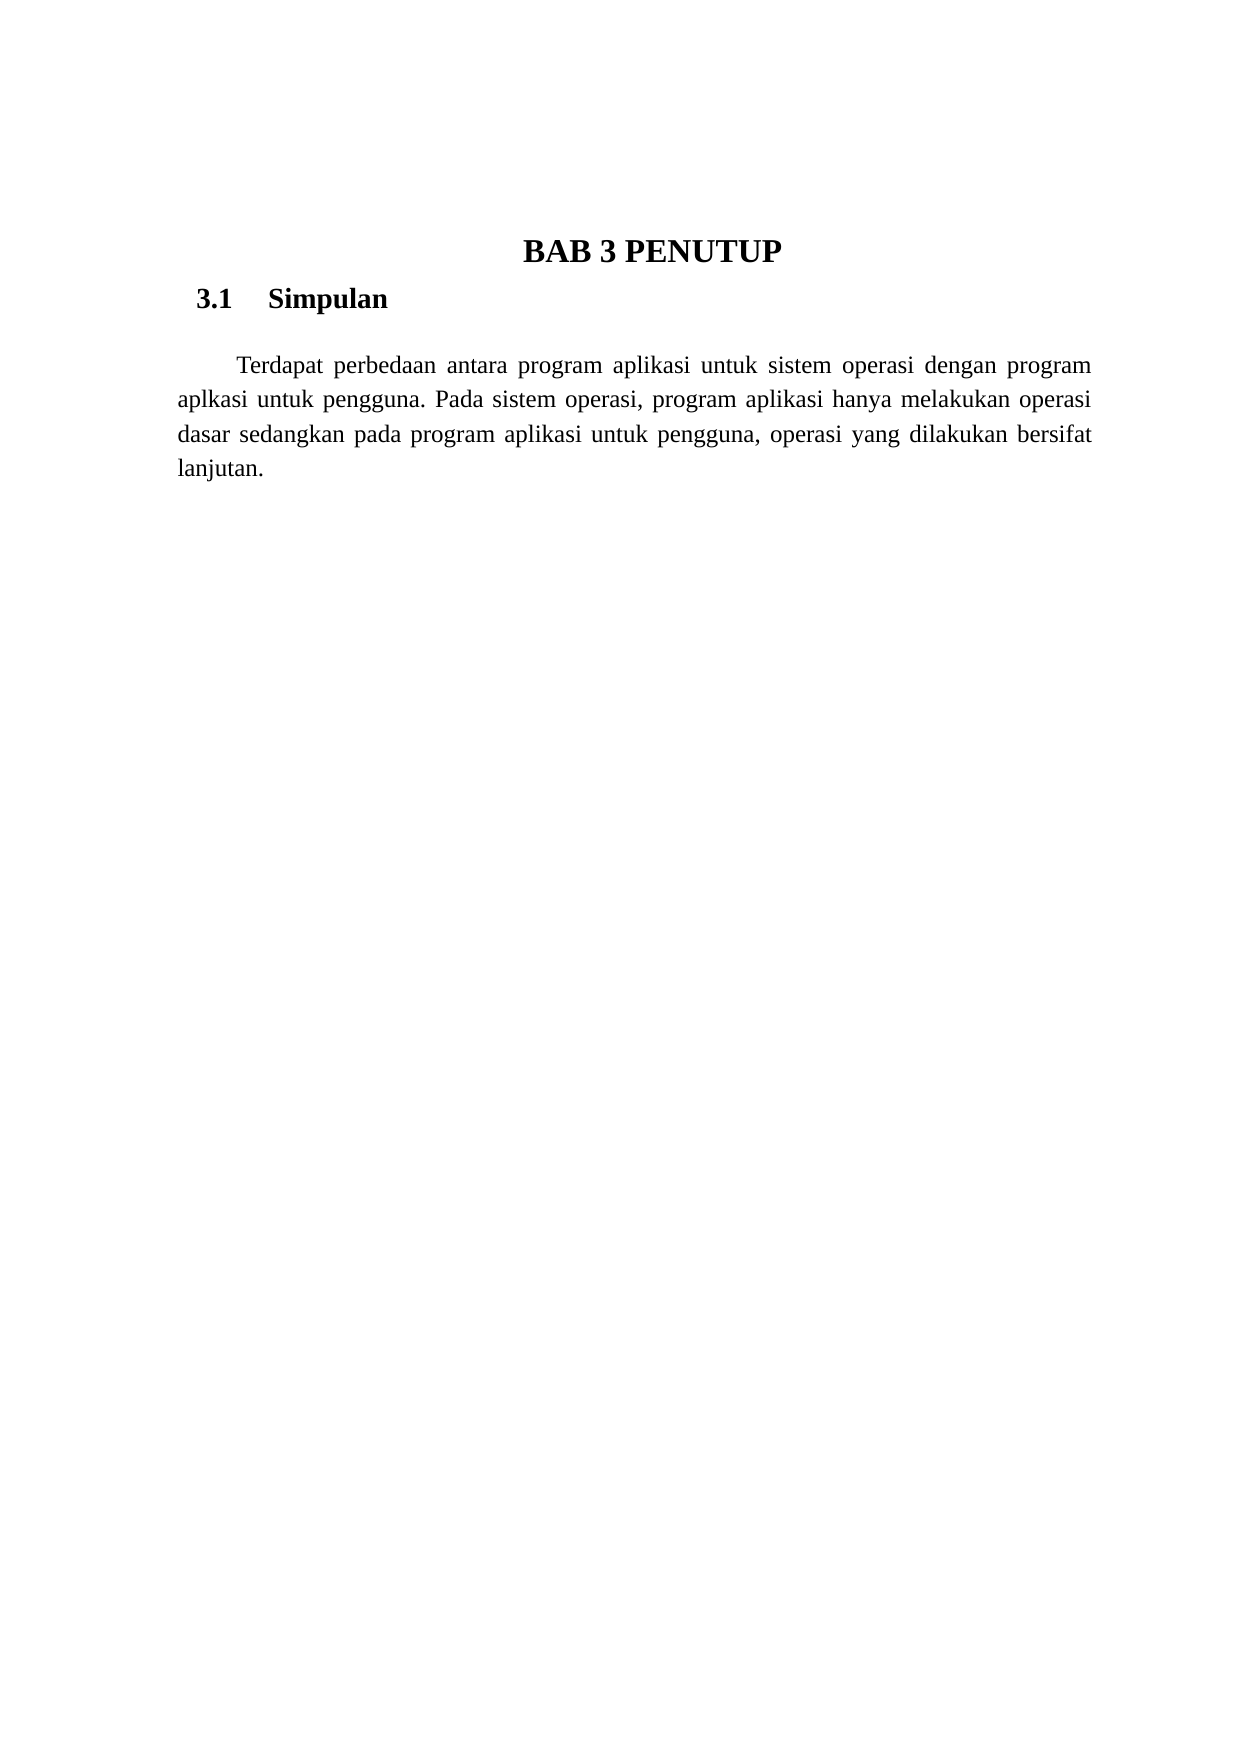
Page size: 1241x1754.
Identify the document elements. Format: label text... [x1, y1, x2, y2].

subtitle BAB 3 PENUTUP [177, 231, 1093, 269]
text Terdapat perbedaan antara program aplikasi untuk sistem operasi dengan program aplkasi untuk pengguna. Pada sistem operasi, program aplikasi hanya melakukan operasi dasar sedangkan pada program aplikasi untuk pengguna, operasi yang dilakukan bersifat lanjutan. [177, 350, 1093, 482]
subtitle Simpulan [196, 282, 1093, 315]
